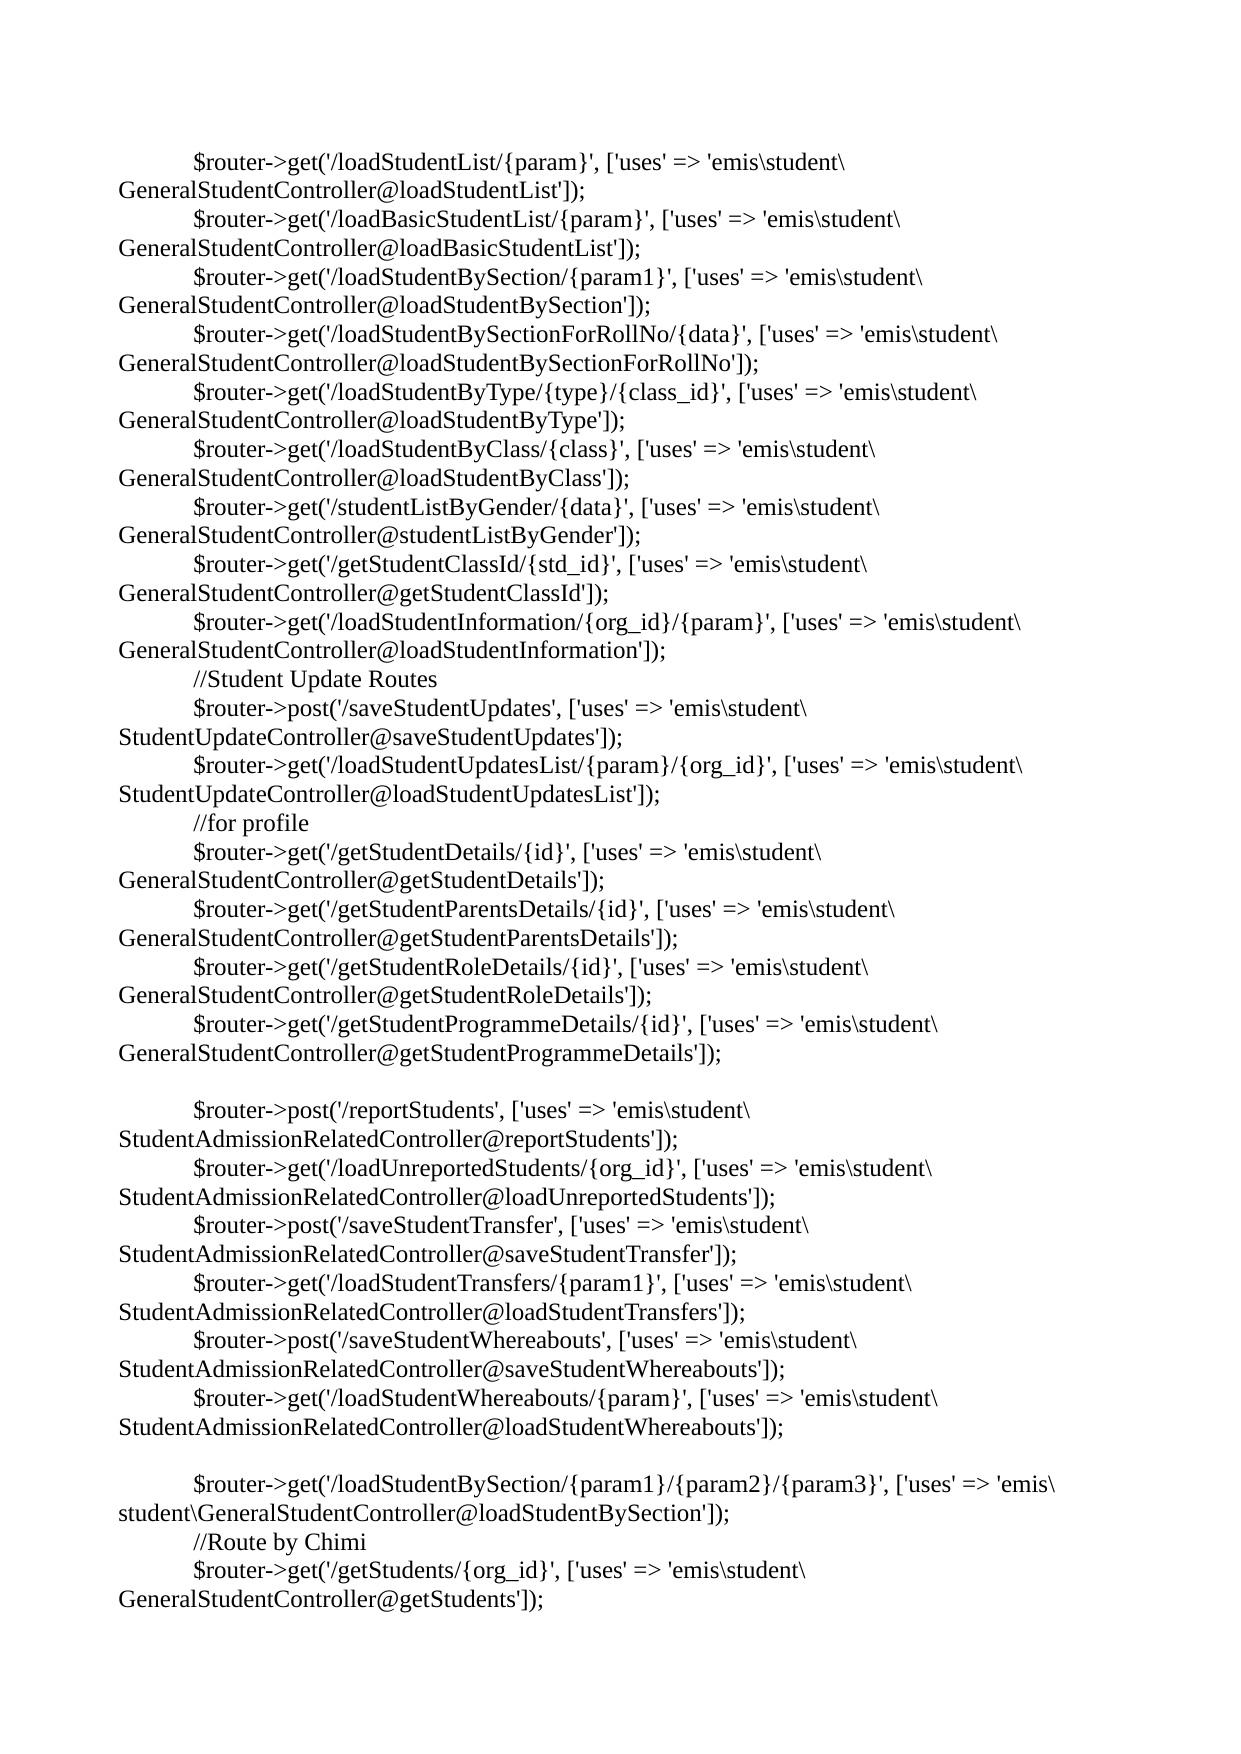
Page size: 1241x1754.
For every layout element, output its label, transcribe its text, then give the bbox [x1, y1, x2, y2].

text $router->get('/getStudentDetails/{id}', ['uses' => 'emis\student\GeneralStudentController@getStudentDetails']); [118, 837, 1122, 894]
text $router->get('/loadStudentBySection/{param1}', ['uses' => 'emis\student\GeneralStudentController@loadStudentBySection']); [118, 262, 1122, 319]
text $router->get('/loadBasicStudentList/{param}', ['uses' => 'emis\student\GeneralStudentController@loadBasicStudentList']); [118, 204, 1122, 262]
text $router->get('/loadStudentBySection/{param1}/{param2}/{param3}', ['uses' => 'emis\student\GeneralStudentController@loadStudentBySection']); [118, 1469, 1122, 1527]
text $router->get('/loadStudentByClass/{class}', ['uses' => 'emis\student\GeneralStudentController@loadStudentByClass']); [118, 434, 1122, 492]
text $router->get('/loadStudentInformation/{org_id}/{param}', ['uses' => 'emis\student\GeneralStudentController@loadStudentInformation']); [118, 607, 1122, 664]
text //Student Update Routes [118, 664, 1122, 693]
text //Route by Chimi [118, 1527, 1122, 1556]
text $router->get('/loadUnreportedStudents/{org_id}', ['uses' => 'emis\student\StudentAdmissionRelatedController@loadUnreportedStudents']); [118, 1153, 1122, 1211]
text $router->post('/saveStudentUpdates', ['uses' => 'emis\student\StudentUpdateController@saveStudentUpdates']); [118, 693, 1122, 751]
text $router->get('/loadStudentList/{param}', ['uses' => 'emis\student\GeneralStudentController@loadStudentList']); [118, 147, 1122, 204]
text $router->get('/studentListByGender/{data}', ['uses' => 'emis\student\GeneralStudentController@studentListByGender']); [118, 492, 1122, 549]
text $router->get('/getStudentParentsDetails/{id}', ['uses' => 'emis\student\GeneralStudentController@getStudentParentsDetails']); [118, 894, 1122, 952]
text $router->get('/getStudentProgrammeDetails/{id}', ['uses' => 'emis\student\GeneralStudentController@getStudentProgrammeDetails']); [118, 1009, 1122, 1067]
text $router->get('/getStudents/{org_id}', ['uses' => 'emis\student\GeneralStudentController@getStudents']); [118, 1556, 1122, 1613]
text $router->get('/loadStudentByType/{type}/{class_id}', ['uses' => 'emis\student\GeneralStudentController@loadStudentByType']); [118, 377, 1122, 434]
text $router->get('/loadStudentTransfers/{param1}', ['uses' => 'emis\student\StudentAdmissionRelatedController@loadStudentTransfers']); [118, 1268, 1122, 1326]
text $router->get('/loadStudentWhereabouts/{param}', ['uses' => 'emis\student\StudentAdmissionRelatedController@loadStudentWhereabouts']); [118, 1383, 1122, 1441]
text $router->get('/getStudentClassId/{std_id}', ['uses' => 'emis\student\GeneralStudentController@getStudentClassId']); [118, 549, 1122, 607]
text $router->post('/saveStudentWhereabouts', ['uses' => 'emis\student\StudentAdmissionRelatedController@saveStudentWhereabouts']); [118, 1326, 1122, 1383]
text $router->post('/saveStudentTransfer', ['uses' => 'emis\student\StudentAdmissionRelatedController@saveStudentTransfer']); [118, 1211, 1122, 1268]
text //for profile [118, 808, 1122, 837]
text $router->get('/getStudentRoleDetails/{id}', ['uses' => 'emis\student\GeneralStudentController@getStudentRoleDetails']); [118, 952, 1122, 1009]
text $router->get('/loadStudentUpdatesList/{param}/{org_id}', ['uses' => 'emis\student\StudentUpdateController@loadStudentUpdatesList']); [118, 751, 1122, 808]
text $router->post('/reportStudents', ['uses' => 'emis\student\StudentAdmissionRelatedController@reportStudents']); [118, 1096, 1122, 1153]
text $router->get('/loadStudentBySectionForRollNo/{data}', ['uses' => 'emis\student\GeneralStudentController@loadStudentBySectionForRollNo']); [118, 319, 1122, 377]
